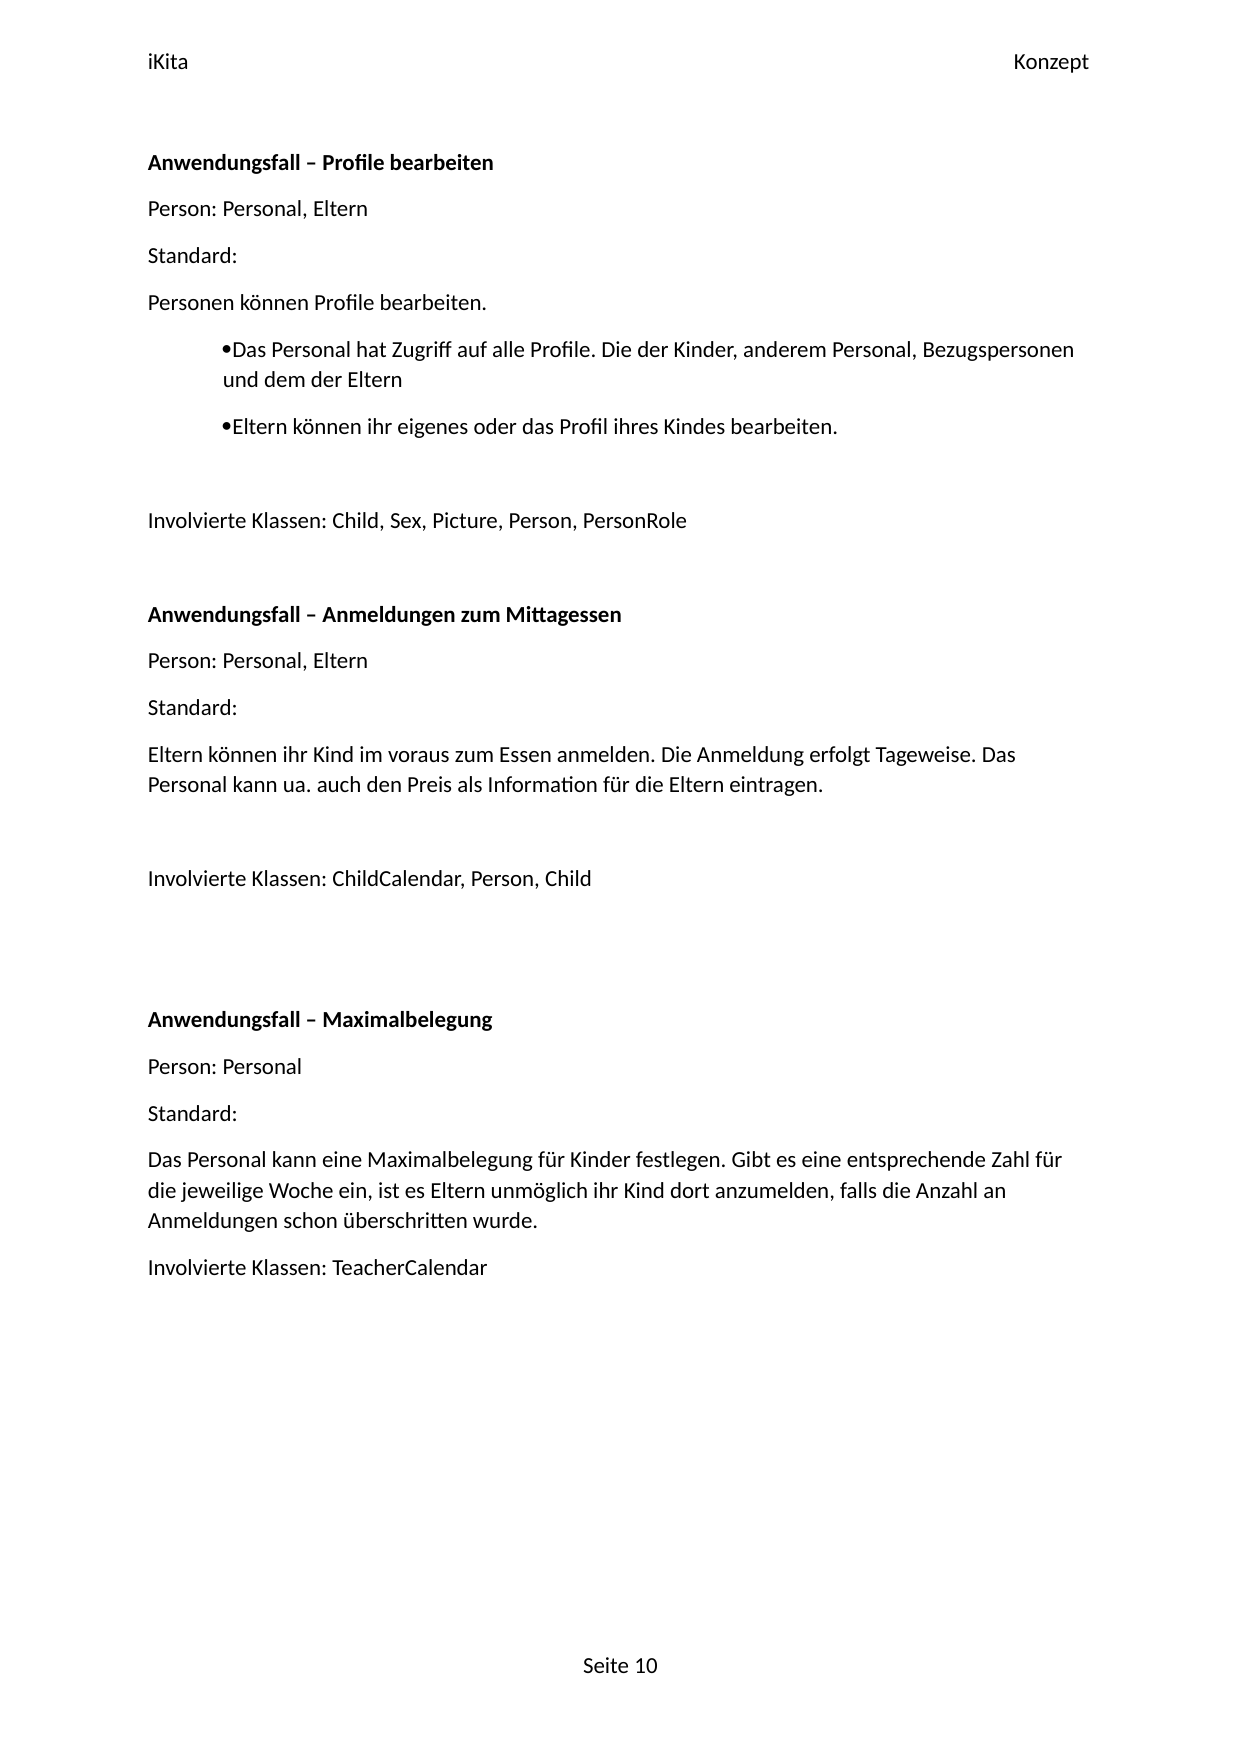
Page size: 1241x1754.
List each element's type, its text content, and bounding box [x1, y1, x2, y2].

text Personen können Profile bearbeiten. [148, 288, 1093, 316]
list Das Personal hat Zugriff auf alle Profile. Die der Kinder, anderem Personal, Bezugspersonen und dem der Eltern [148, 335, 1093, 393]
text Standard: [148, 693, 1093, 721]
text Person: Personal, Eltern [148, 194, 1093, 222]
list Eltern können ihr eigenes oder das Profil ihres Kindes bearbeiten. [148, 412, 1093, 440]
text Person: Personal, Eltern [148, 647, 1093, 674]
text Das Personal kann eine Maximalbelegung für Kinder festlegen. Gibt es eine entsprechende Zahl für die jeweilige Woche ein, ist es Eltern unmöglich ihr Kind dort anzumelden, falls die Anzahl an Anmeldungen schon überschritten wurde. [148, 1146, 1093, 1234]
text Involvierte Klassen: Child, Sex, Picture, Person, PersonRole [148, 506, 1093, 534]
text Standard: [148, 1099, 1093, 1127]
text Standard: [148, 241, 1093, 269]
text Involvierte Klassen: TeacherCalendar [148, 1253, 1093, 1281]
text Anwendungsfall – Maximalbelegung [148, 1005, 1093, 1033]
text Involvierte Klassen: ChildCalendar, Person, Child [148, 864, 1093, 892]
text Anwendungsfall – Anmeldungen zum Mittagessen [148, 600, 1093, 628]
text Anwendungsfall – Profile bearbeiten [148, 148, 1093, 176]
text Person: Personal [148, 1052, 1093, 1080]
text Eltern können ihr Kind im voraus zum Essen anmelden. Die Anmeldung erfolgt Tageweise. Das Personal kann ua. auch den Preis als Information für die Eltern eintragen. [148, 740, 1093, 798]
